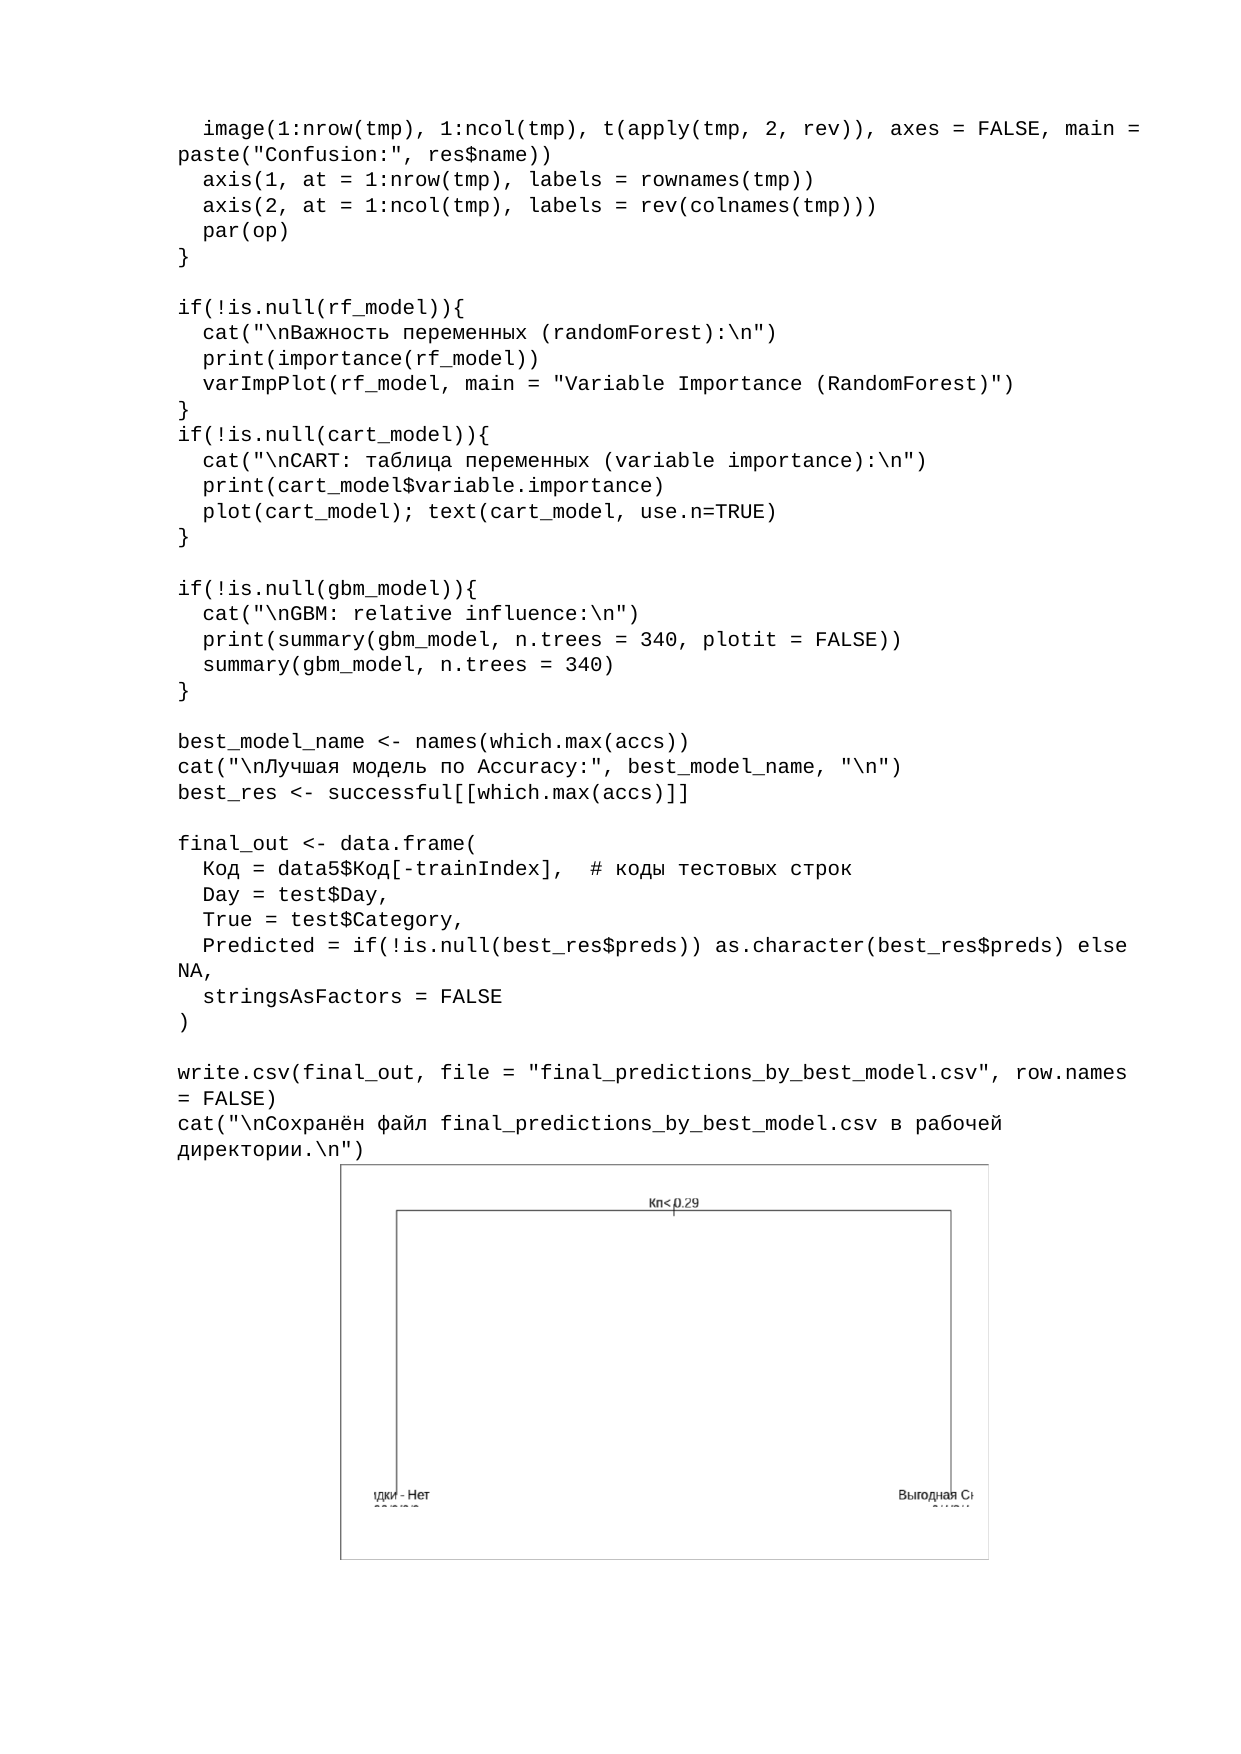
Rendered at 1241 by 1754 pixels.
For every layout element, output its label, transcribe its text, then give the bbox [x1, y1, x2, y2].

picture [340, 1164, 989, 1560]
text if(!is.null(cart_model)){ [177, 424, 1152, 448]
text } [177, 526, 1152, 550]
text best_res <- successful[[which.max(accs)]] [177, 782, 1152, 805]
text Predicted = if(!is.null(best_res$preds)) as.character(best_res$preds) else NA, [177, 935, 1152, 984]
text cat("\nЛучшая модель по Accuracy:", best_model_name, "\n") [177, 756, 1152, 780]
text ) [177, 1011, 1152, 1035]
text Код = data5$Код[-trainIndex], # коды тестовых строк [177, 858, 1152, 882]
text print(importance(rf_model)) [177, 348, 1152, 371]
text if(!is.null(gbm_model)){ [177, 577, 1152, 601]
text image(1:nrow(tmp), 1:ncol(tmp), t(apply(tmp, 2, rev)), axes = FALSE, main = paste("Confusion:", res$name)) [177, 118, 1152, 167]
text stringsAsFactors = FALSE [177, 986, 1152, 1009]
text varImpPlot(rf_model, main = "Variable Importance (RandomForest)") [177, 373, 1152, 397]
text best_model_name <- names(which.max(accs)) [177, 731, 1152, 754]
text } [177, 399, 1152, 422]
text if(!is.null(rf_model)){ [177, 297, 1152, 320]
text summary(gbm_model, n.trees = 340) [177, 654, 1152, 678]
text print(summary(gbm_model, n.trees = 340, plotit = FALSE)) [177, 628, 1152, 652]
text par(op) [177, 220, 1152, 244]
text True = test$Category, [177, 909, 1152, 933]
text cat("\nСохранён файл final_predictions_by_best_model.csv в рабочей директории.\n") [177, 1113, 1152, 1163]
text cat("\nGBM: relative influence:\n") [177, 603, 1152, 627]
text final_out <- data.frame( [177, 833, 1152, 856]
text axis(2, at = 1:ncol(tmp), labels = rev(colnames(tmp))) [177, 195, 1152, 218]
text plot(cart_model); text(cart_model, use.n=TRUE) [177, 501, 1152, 524]
text cat("\nCART: таблица переменных (variable importance):\n") [177, 450, 1152, 473]
text write.csv(final_out, file = "final_predictions_by_best_model.csv", row.names = FALSE) [177, 1062, 1152, 1112]
text print(cart_model$variable.importance) [177, 475, 1152, 499]
text Day = test$Day, [177, 884, 1152, 907]
text } [177, 246, 1152, 269]
text } [177, 679, 1152, 703]
text cat("\nВажность переменных (randomForest):\n") [177, 322, 1152, 346]
text axis(1, at = 1:nrow(tmp), labels = rownames(tmp)) [177, 169, 1152, 193]
